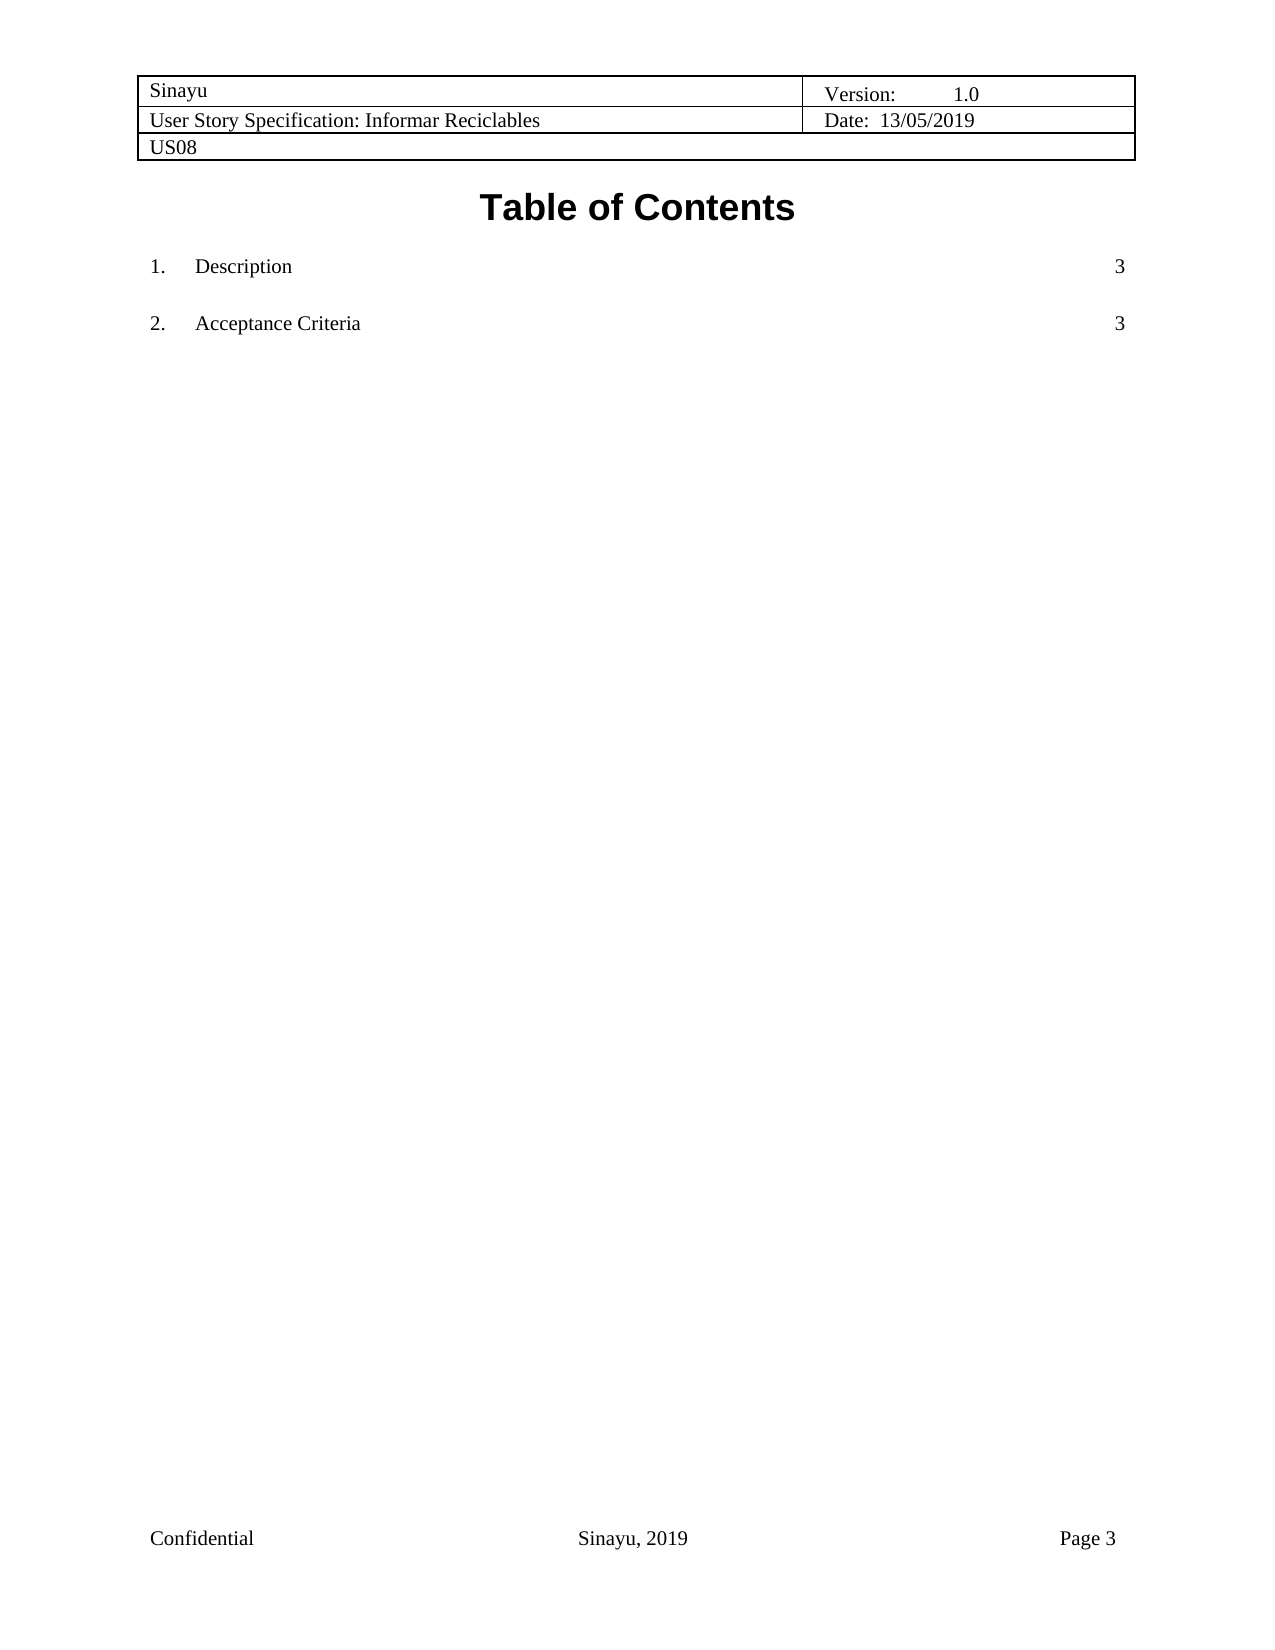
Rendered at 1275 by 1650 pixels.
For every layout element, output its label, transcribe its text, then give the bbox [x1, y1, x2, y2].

text 1. Description 3 [150, 253, 1050, 278]
subtitle Table of Contents [150, 185, 1125, 228]
text 2. Acceptance Criteria 3 [150, 310, 1050, 335]
